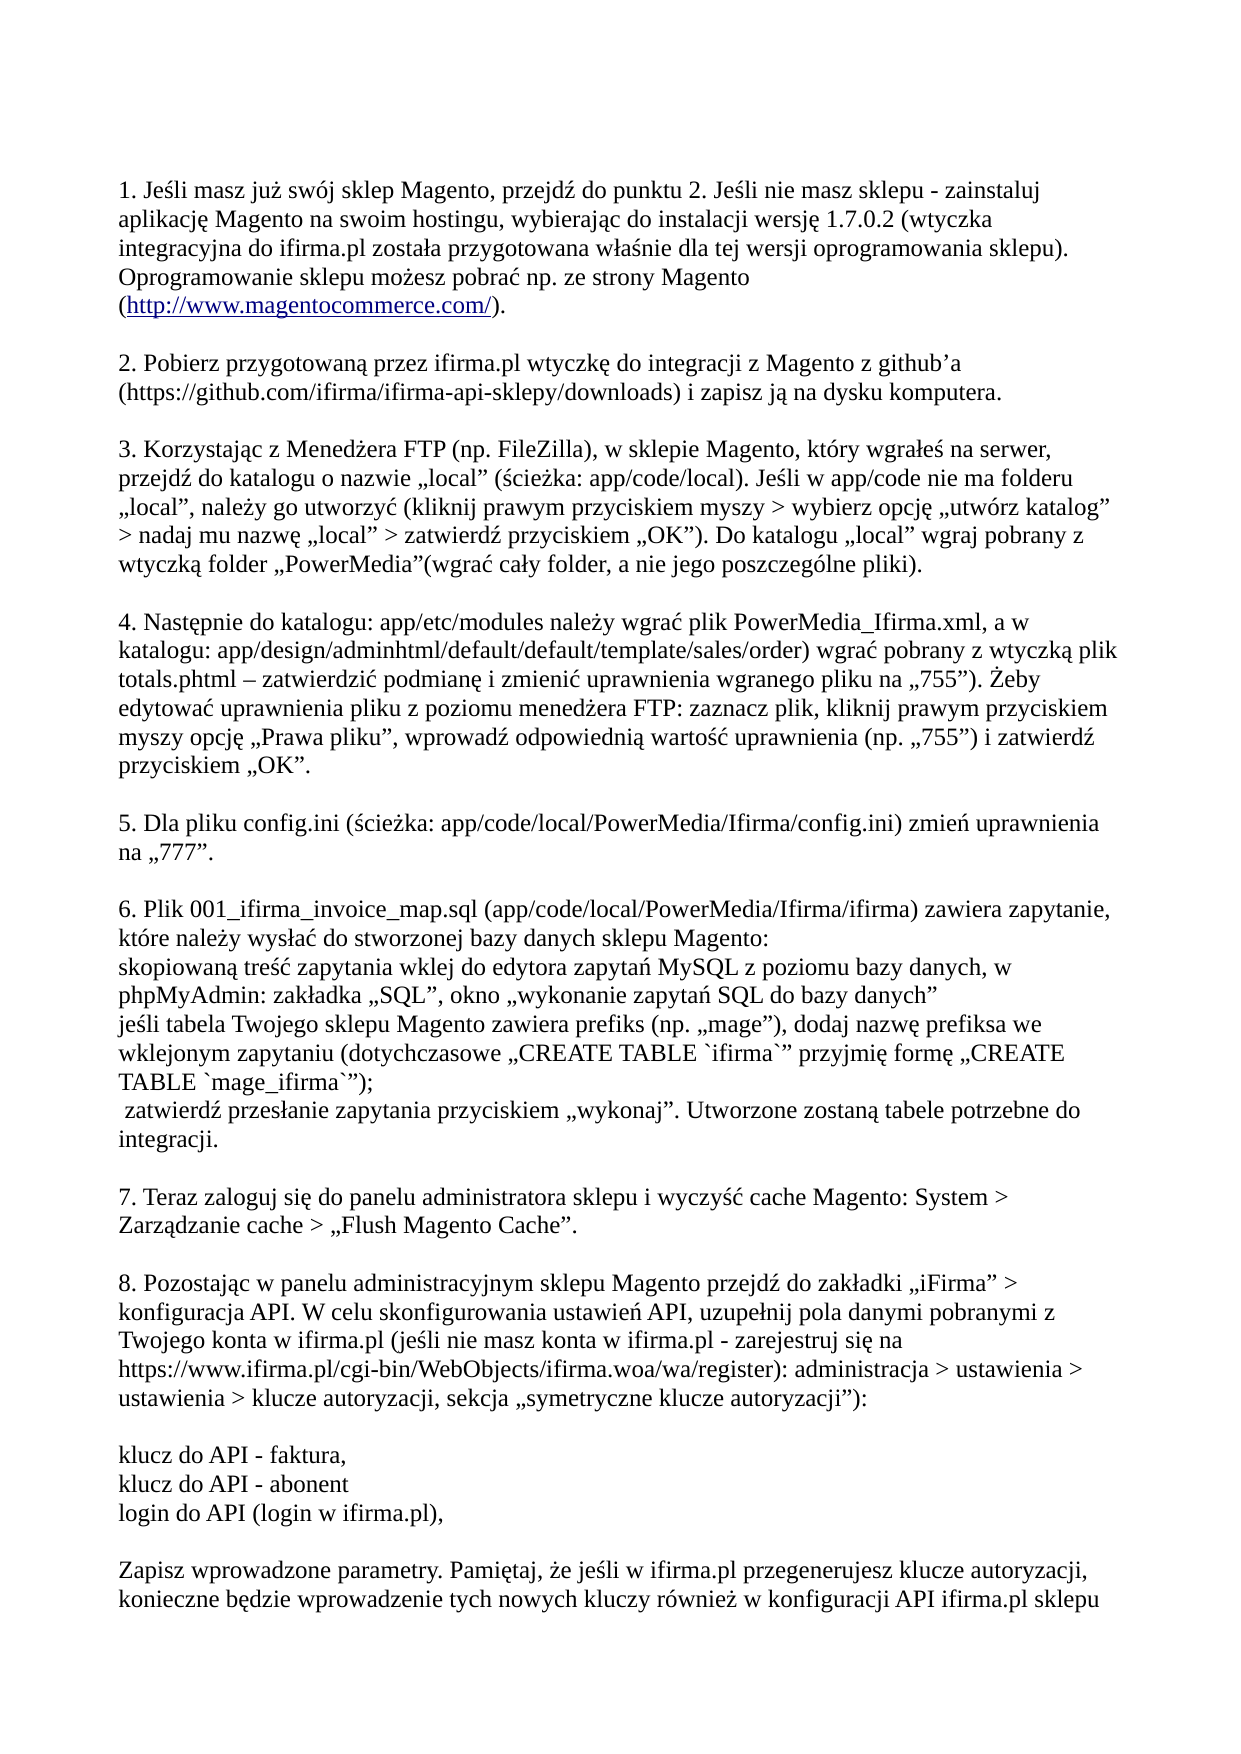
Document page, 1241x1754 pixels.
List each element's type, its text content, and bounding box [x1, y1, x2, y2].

text 3. Korzystając z Menedżera FTP (np. FileZilla), w sklepie Magento, który wgrałeś na serwer, przejdź do katalogu o nazwie „local” (ścieżka: app/code/local). Jeśli w app/code nie ma folderu „local”, należy go utworzyć (kliknij prawym przyciskiem myszy > wybierz opcję „utwórz katalog” > nadaj mu nazwę „local” > zatwierdź przyciskiem „OK”). Do katalogu „local” wgraj pobrany z wtyczką folder „PowerMedia”(wgrać cały folder, a nie jego poszczególne pliki). [118, 434, 1122, 578]
text login do API (login w ifirma.pl), [118, 1498, 1122, 1527]
text 4. Następnie do katalogu: app/etc/modules należy wgrać plik PowerMedia_Ifirma.xml, a w katalogu: app/design/adminhtml/default/default/template/sales/order) wgrać pobrany z wtyczką plik totals.phtml – zatwierdzić podmianę i zmienić uprawnienia wgranego pliku na „755”). Żeby edytować uprawnienia pliku z poziomu menedżera FTP: zaznacz plik, kliknij prawym przyciskiem myszy opcję „Prawa pliku”, wprowadź odpowiednią wartość uprawnienia (np. „755”) i zatwierdź przyciskiem „OK”. [118, 607, 1122, 779]
text klucz do API - abonent [118, 1469, 1122, 1498]
text zatwierdź przesłanie zapytania przyciskiem „wykonaj”. Utworzone zostaną tabele potrzebne do integracji. [118, 1096, 1122, 1153]
text klucz do API - faktura, [118, 1441, 1122, 1469]
text Zapisz wprowadzone parametry. Pamiętaj, że jeśli w ifirma.pl przegenerujesz klucze autoryzacji, konieczne będzie wprowadzenie tych nowych kluczy również w konfiguracji API ifirma.pl sklepu [118, 1556, 1122, 1613]
text skopiowaną treść zapytania wklej do edytora zapytań MySQL z poziomu bazy danych, w phpMyAdmin: zakładka „SQL”, okno „wykonanie zapytań SQL do bazy danych” [118, 952, 1122, 1009]
text 5. Dla pliku config.ini (ścieżka: app/code/local/PowerMedia/Ifirma/config.ini) zmień uprawnienia na „777”. [118, 808, 1122, 866]
text 8. Pozostając w panelu administracyjnym sklepu Magento przejdź do zakładki „iFirma” > konfiguracja API. W celu skonfigurowania ustawień API, uzupełnij pola danymi pobranymi z Twojego konta w ifirma.pl (jeśli nie masz konta w ifirma.pl - zarejestruj się na https://www.ifirma.pl/cgi-bin/WebObjects/ifirma.woa/wa/register): administracja > ustawienia > ustawienia > klucze autoryzacji, sekcja „symetryczne klucze autoryzacji”): [118, 1268, 1122, 1412]
text 7. Teraz zaloguj się do panelu administratora sklepu i wyczyść cache Magento: System > Zarządzanie cache > „Flush Magento Cache”. [118, 1182, 1122, 1239]
text 1. Jeśli masz już swój sklep Magento, przejdź do punktu 2. Jeśli nie masz sklepu - zainstaluj aplikację Magento na swoim hostingu, wybierając do instalacji wersję 1.7.0.2 (wtyczka integracyjna do ifirma.pl została przygotowana właśnie dla tej wersji oprogramowania sklepu). Oprogramowanie sklepu możesz pobrać np. ze strony Magento (http://www.magentocommerce.com/). [118, 176, 1122, 319]
text 2. Pobierz przygotowaną przez ifirma.pl wtyczkę do integracji z Magento z github’a (https://github.com/ifirma/ifirma-api-sklepy/downloads) i zapisz ją na dysku komputera. [118, 348, 1122, 406]
text jeśli tabela Twojego sklepu Magento zawiera prefiks (np. „mage”), dodaj nazwę prefiksa we wklejonym zapytaniu (dotychczasowe „CREATE TABLE `ifirma`” przyjmię formę „CREATE TABLE `mage_ifirma`”); [118, 1009, 1122, 1096]
text 6. Plik 001_ifirma_invoice_map.sql (app/code/local/PowerMedia/Ifirma/ifirma) zawiera zapytanie, które należy wysłać do stworzonej bazy danych sklepu Magento: [118, 894, 1122, 952]
